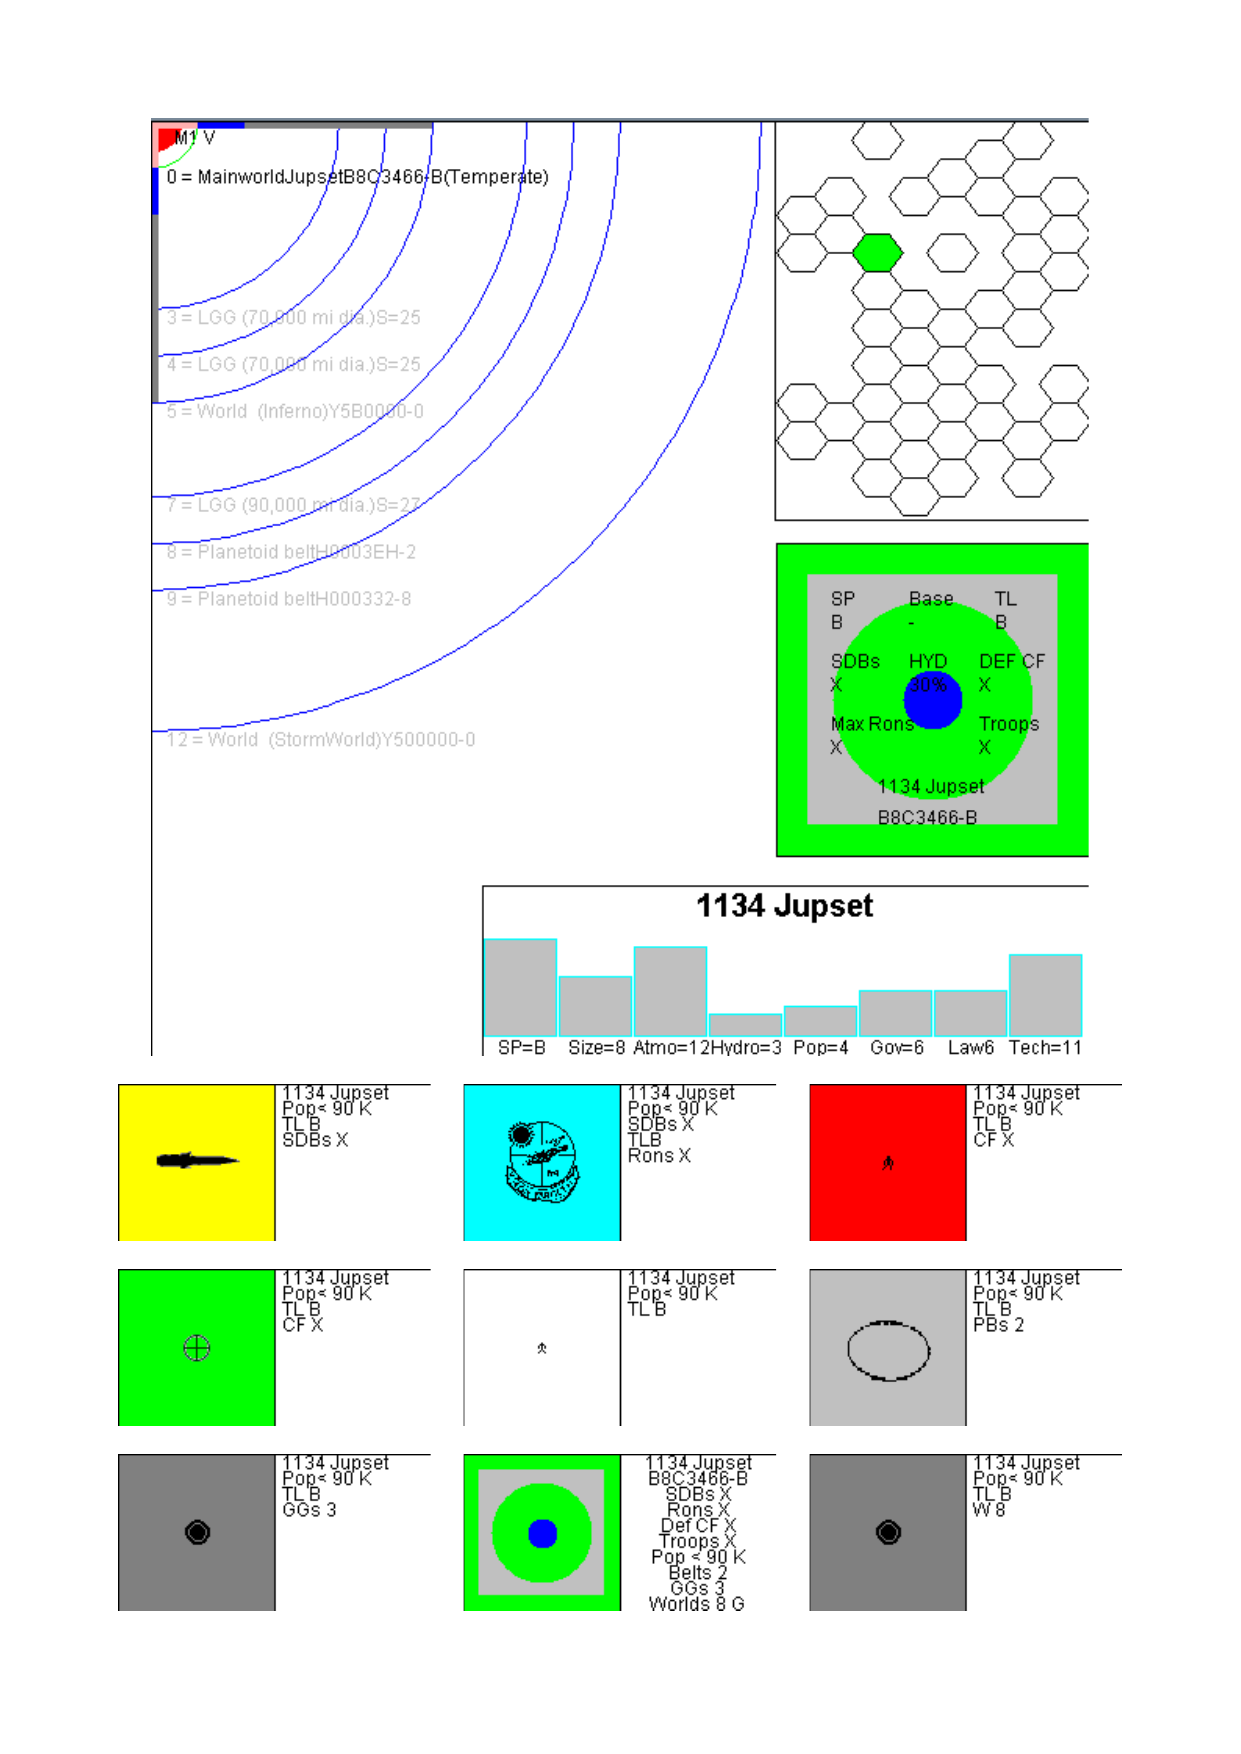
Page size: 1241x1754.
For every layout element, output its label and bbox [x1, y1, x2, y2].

picture [463, 1084, 777, 1241]
picture [809, 1454, 1122, 1611]
picture [463, 1269, 777, 1426]
picture [151, 118, 1089, 1056]
picture [463, 1454, 777, 1611]
picture [118, 1454, 431, 1611]
picture [809, 1269, 1122, 1426]
picture [118, 1269, 431, 1426]
picture [809, 1084, 1122, 1241]
picture [118, 1084, 431, 1241]
